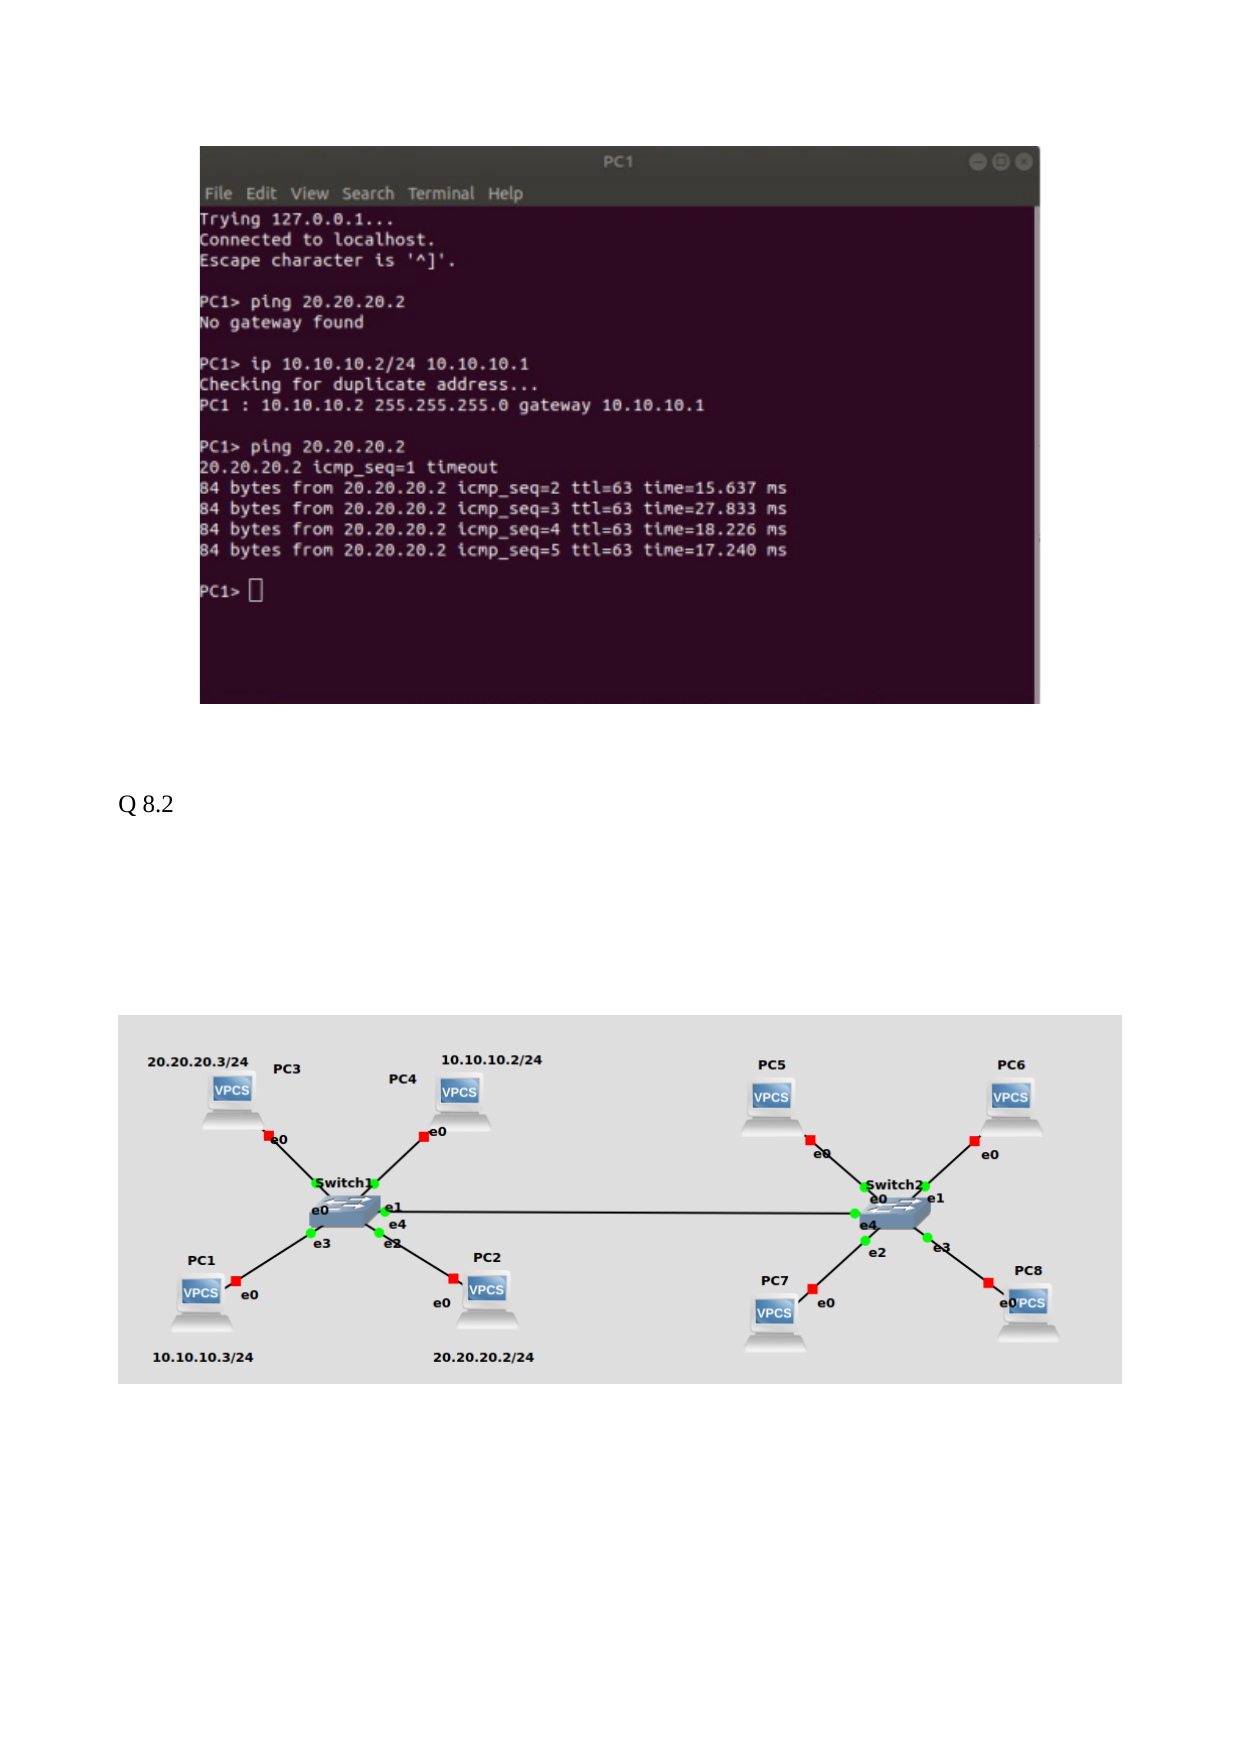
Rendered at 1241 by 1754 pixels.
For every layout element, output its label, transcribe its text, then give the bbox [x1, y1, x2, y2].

picture [118, 1015, 1123, 1384]
picture [199, 146, 1041, 704]
text Q 8.2 [118, 789, 1122, 818]
